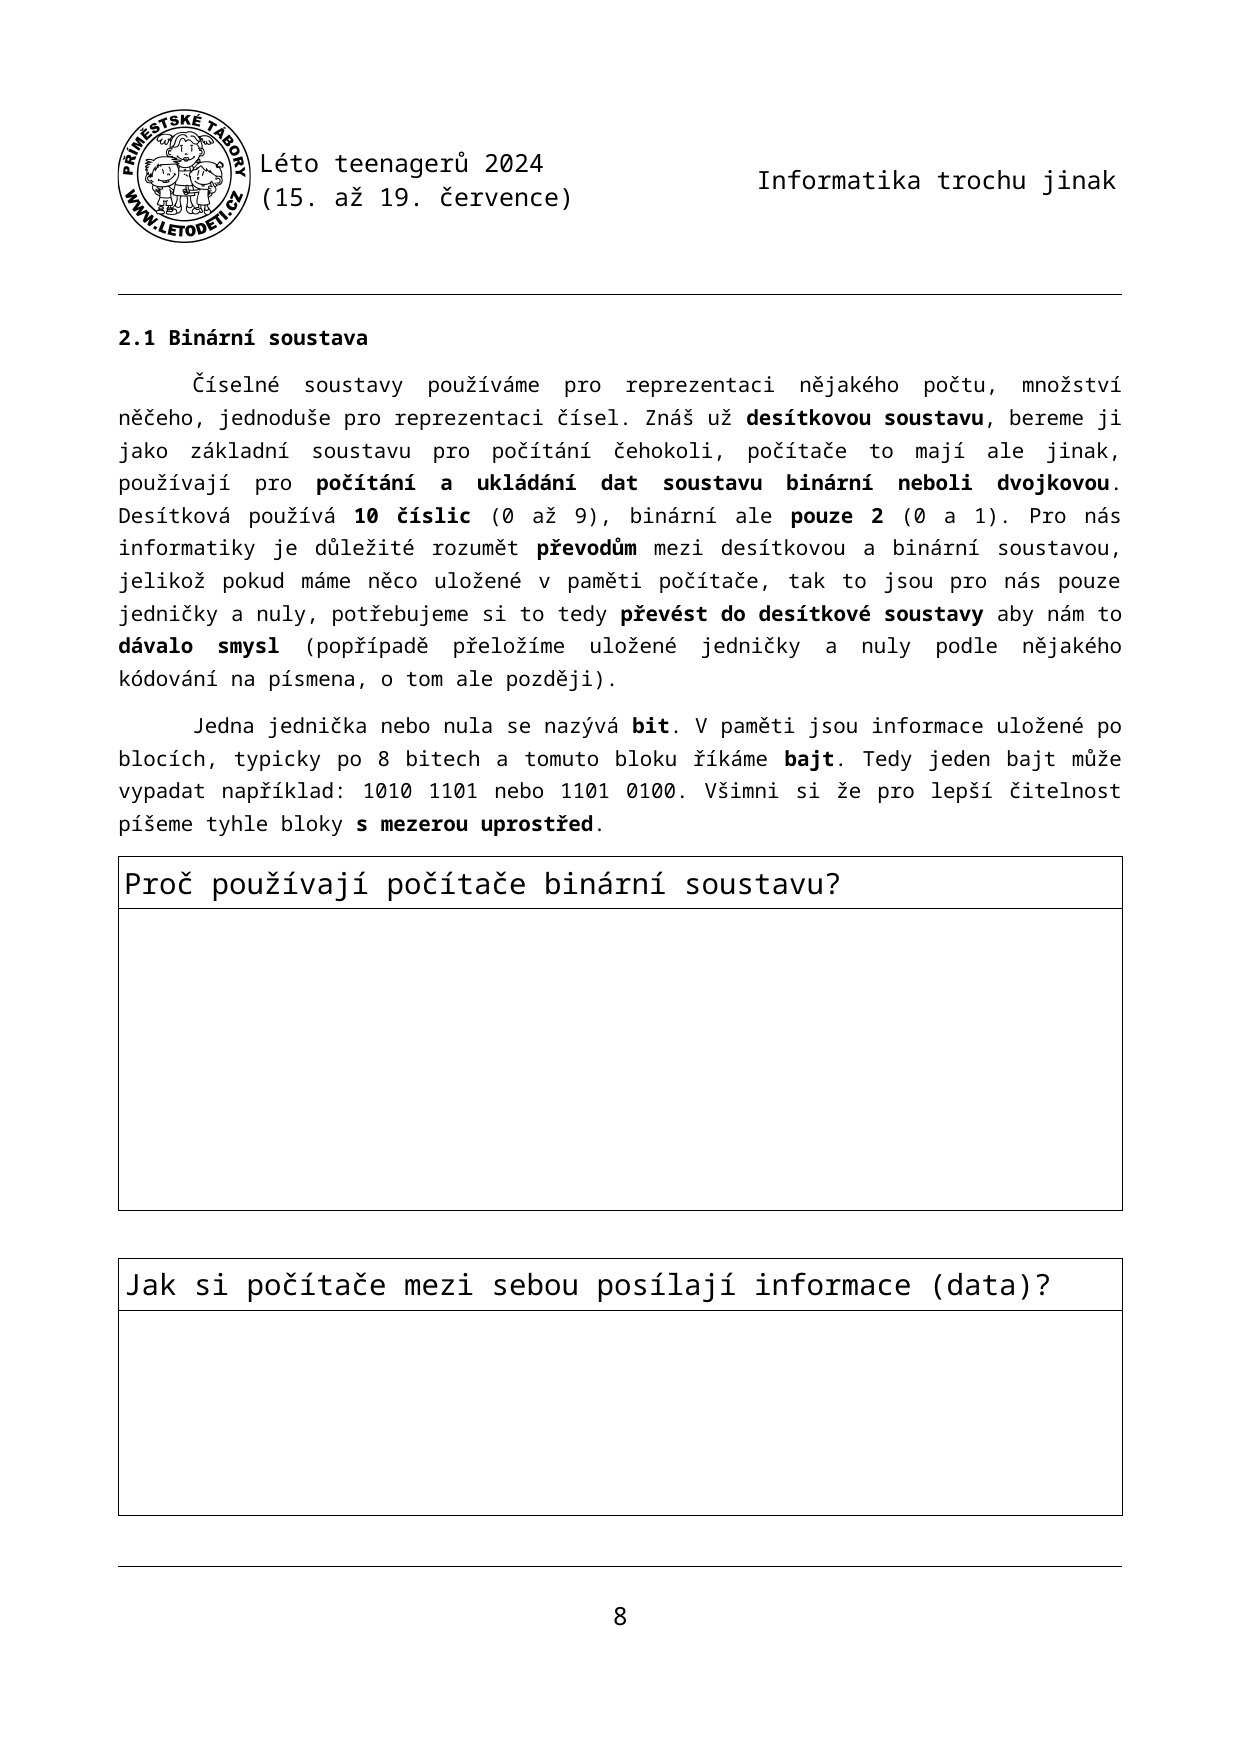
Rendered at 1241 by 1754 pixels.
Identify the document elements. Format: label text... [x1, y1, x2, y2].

text Jedna jednička nebo nula se nazývá bit. V paměti jsou informace uložené po blocích, typicky po 8 bitech a tomuto bloku říkáme bajt. Tedy jeden bajt může vypadat například: 1010 1101 nebo 1101 0100. Všimni si že pro lepší čitelnost píšeme tyhle bloky s mezerou uprostřed. [118, 711, 1122, 837]
text 2.1 Binární soustava [118, 323, 1122, 352]
picture [117, 107, 251, 243]
table_header Proč používají počítače binární soustavu? [119, 857, 1122, 908]
table_cell [119, 1311, 1122, 1515]
text Číselné soustavy používáme pro reprezentaci nějakého počtu, množství něčeho, jednoduše pro reprezentaci čísel. Znáš už desítkovou soustavu, bereme ji jako základní soustavu pro počítání čehokoli, počítače to mají ale jinak, používají pro počítání a ukládání dat soustavu binární neboli dvojkovou. Desítková používá 10 číslic (0 až 9), binární ale pouze 2 (0 a 1). Pro nás informatiky je důležité rozumět převodům mezi desítkovou a binární soustavou, jelikož pokud máme něco uložené v paměti počítače, tak to jsou pro nás pouze jedničky a nuly, potřebujeme si to tedy převést do desítkové soustavy aby nám to dávalo smysl (popřípadě přeložíme uložené jedničky a nuly podle nějakého kódování na písmena, o tom ale později). [118, 371, 1122, 692]
table_cell [119, 909, 1122, 1209]
table_header Jak si počítače mezi sebou posílají informace (data)? [119, 1259, 1122, 1310]
